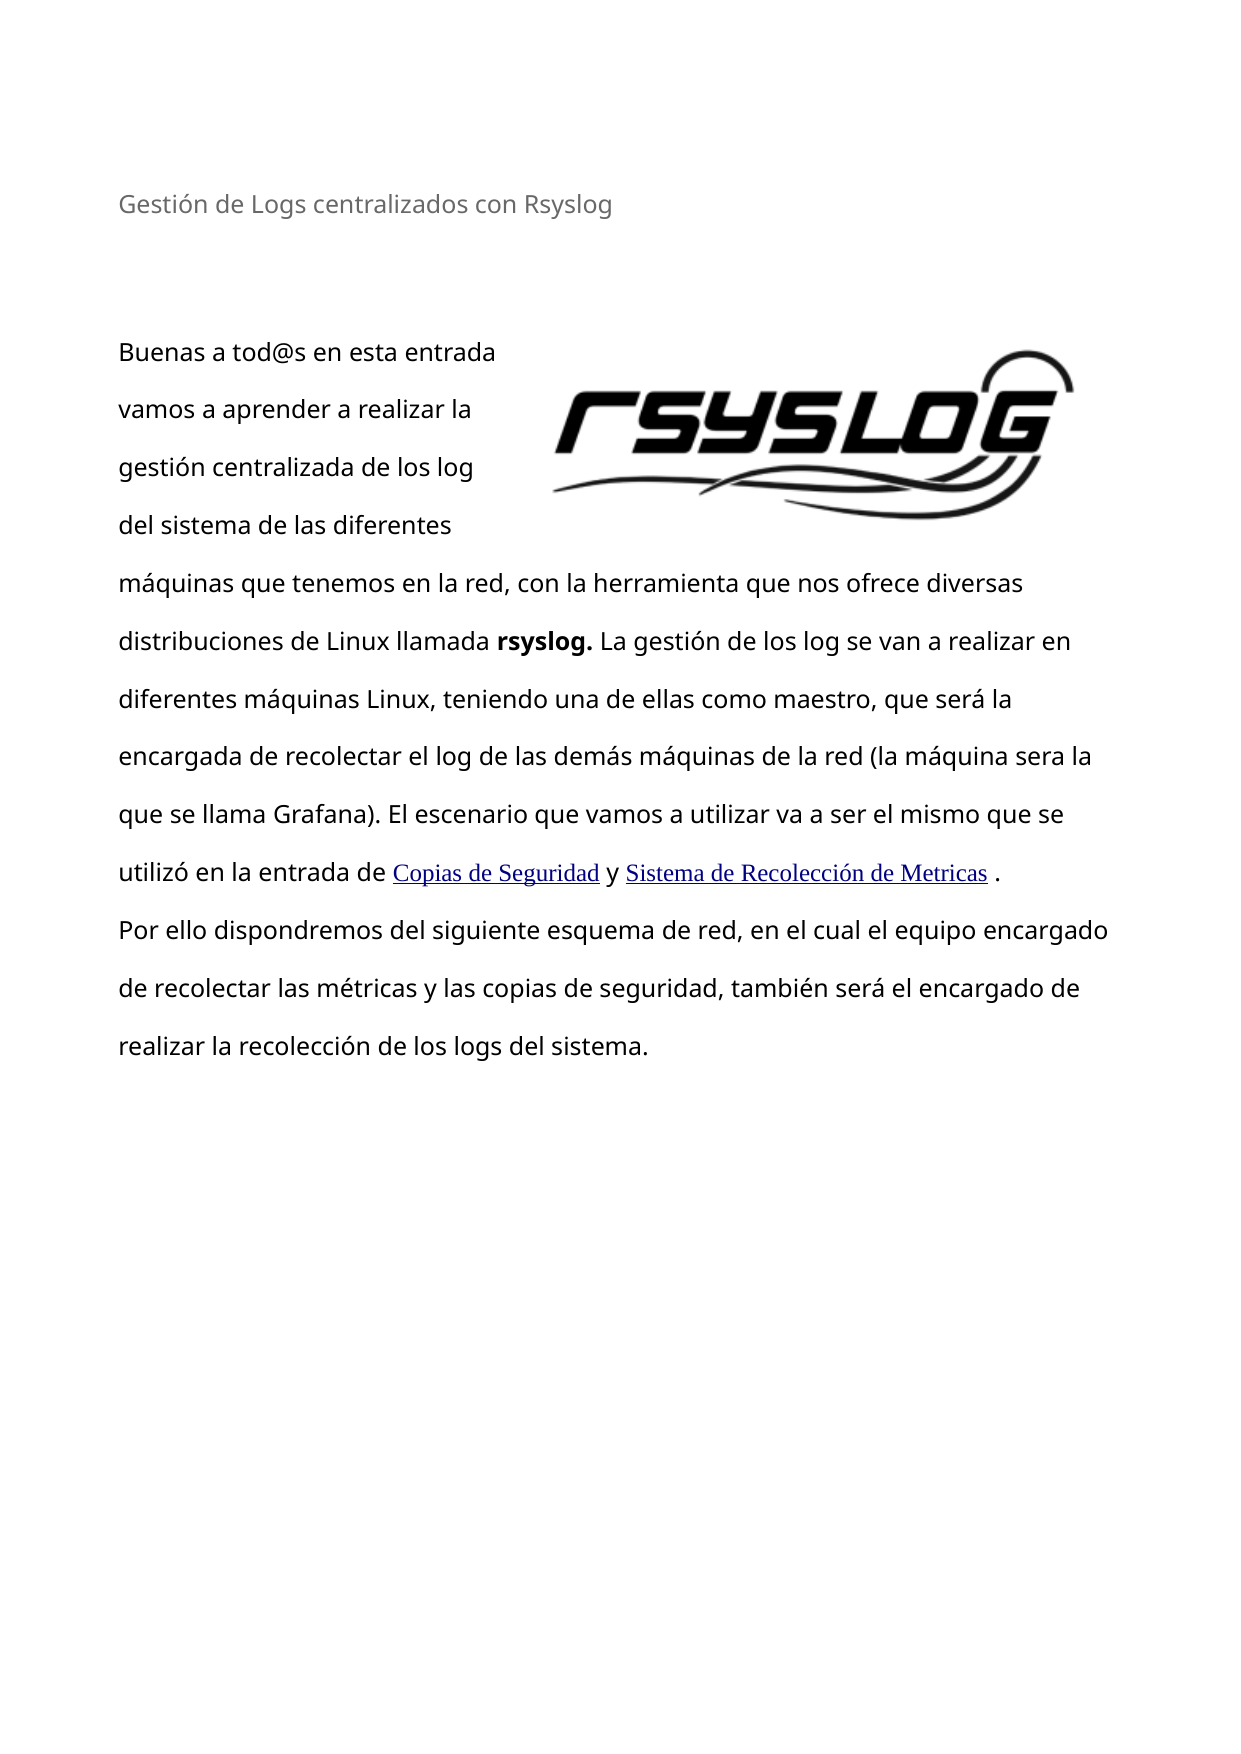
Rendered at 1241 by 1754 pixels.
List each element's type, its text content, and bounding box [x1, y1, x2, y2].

text Buenas a tod@s en esta entrada vamos a aprender a realizar la gestión centralizada de los log del sistema de las diferentes máquinas que tenemos en la red, con la herramienta que nos ofrece diversas distribuciones de Linux llamada rsyslog. La gestión de los log se van a realizar en diferentes máquinas Linux, teniendo una de ellas como maestro, que será la encargada de recolectar el log de las demás máquinas de la red (la máquina sera la que se llama Grafana). El escenario que vamos a utilizar va a ser el mismo que se utilizó en la entrada de Copias de Seguridad y Sistema de Recolección de Metricas . Por ello dispondremos del siguiente esquema de red, en el cual el equipo encargado de recolectar las métricas y las copias de seguridad, también será el encargado de realizar la recolección de los logs del sistema. [118, 334, 1122, 1062]
picture [515, 334, 1123, 533]
subtitle Gestión de Logs centralizados con Rsyslog [118, 186, 1122, 221]
